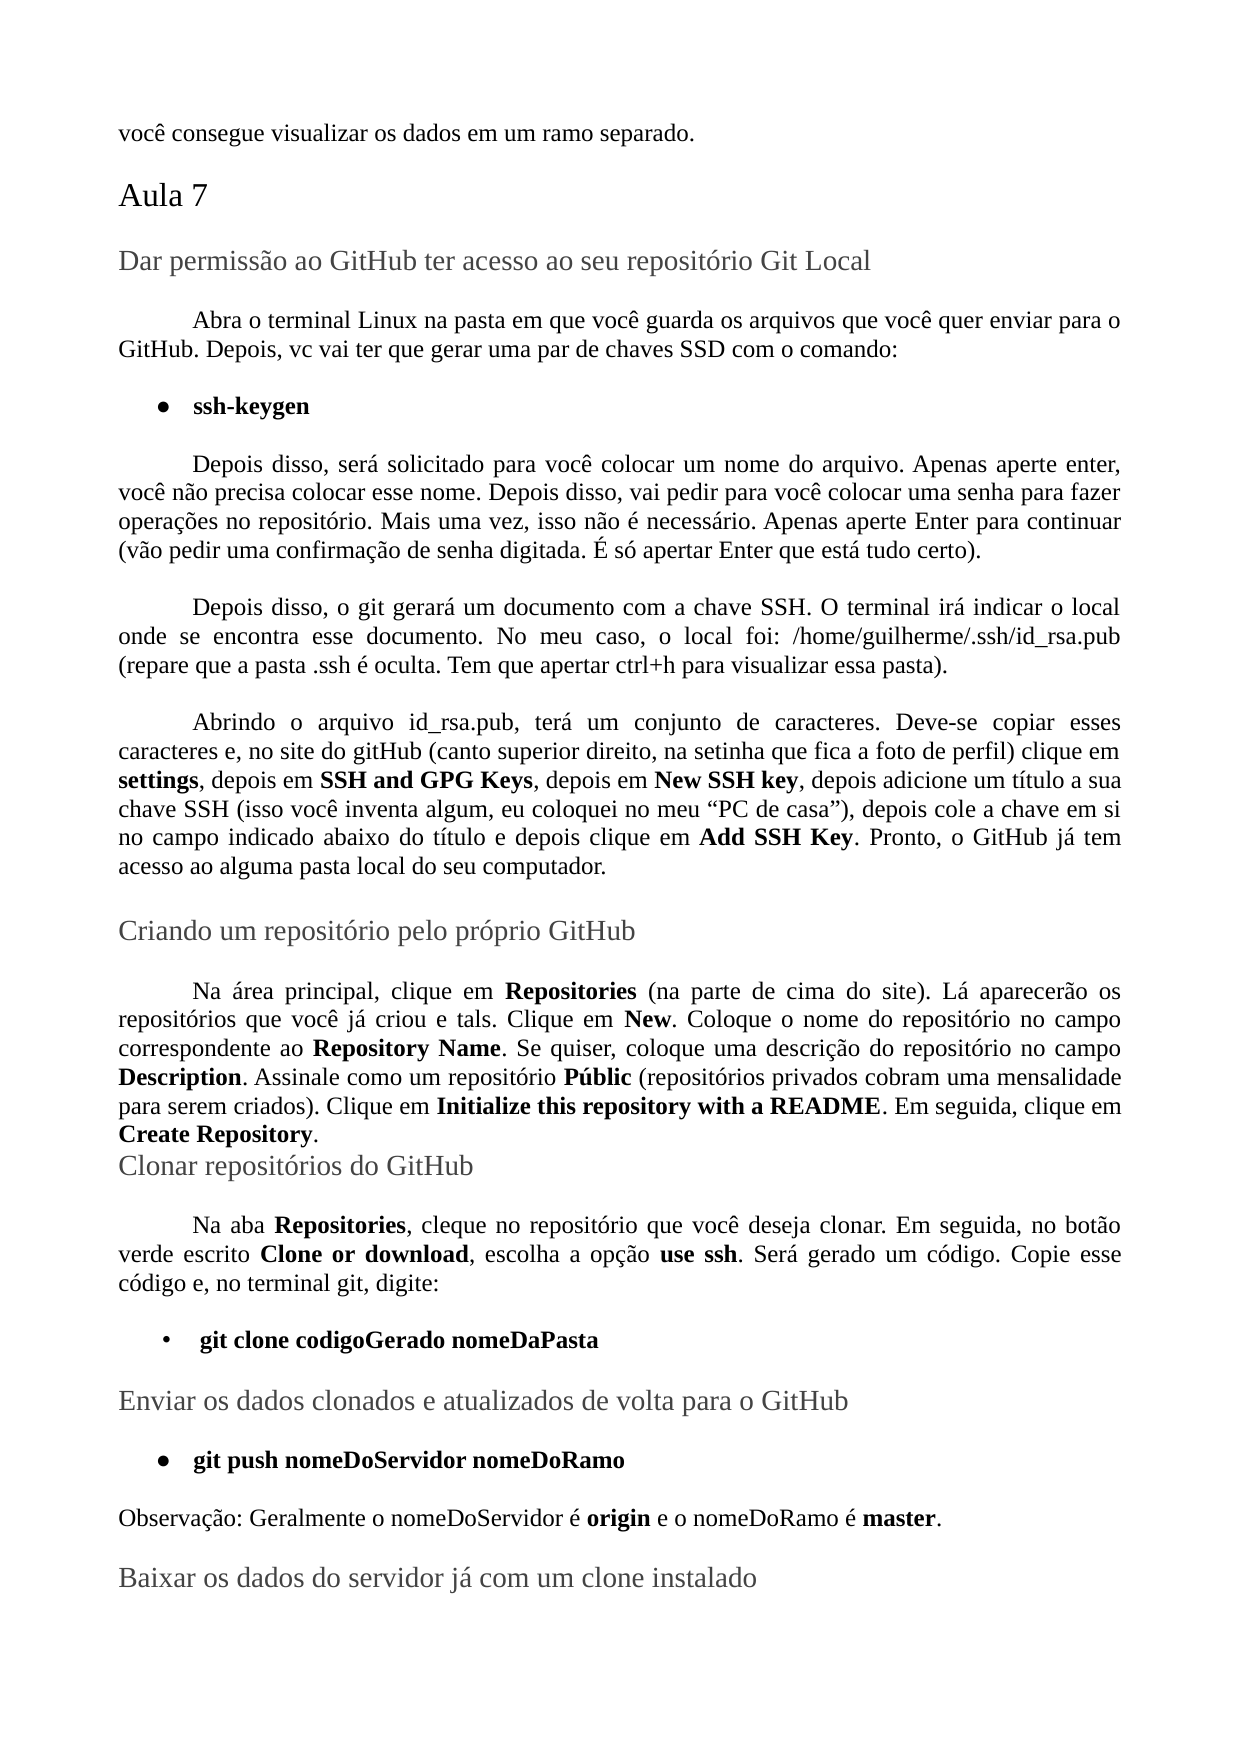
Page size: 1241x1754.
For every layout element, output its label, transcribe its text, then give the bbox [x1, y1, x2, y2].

text você consegue visualizar os dados em um ramo separado. [118, 118, 1122, 147]
text Abrindo o arquivo id_rsa.pub, terá um conjunto de caracteres. Deve-se copiar esses caracteres e, no site do gitHub (canto superior direito, na setinha que fica a foto de perfil) clique em settings, depois em SSH and GPG Keys, depois em New SSH key, depois adicione um título a sua chave SSH (isso você inventa algum, eu coloquei no meu “PC de casa”), depois cole a chave em si no campo indicado abaixo do título e depois clique em Add SSH Key. Pronto, o GitHub já tem acesso ao alguma pasta local do seu computador. [118, 707, 1122, 880]
subtitle Dar permissão ao GitHub ter acesso ao seu repositório Git Local [118, 243, 1122, 276]
subtitle Criando um repositório pelo próprio GitHub [118, 913, 1122, 947]
subtitle Baixar os dados do servidor já com um clone instalado [118, 1560, 1122, 1594]
text Depois disso, o git gerará um documento com a chave SSH. O terminal irá indicar o local onde se encontra esse documento. No meu caso, o local foi: /home/guilherme/.ssh/id_rsa.pub (repare que a pasta .ssh é oculta. Tem que apertar ctrl+h para visualizar essa pasta). [118, 592, 1122, 679]
list ssh-keygen [156, 391, 1122, 420]
list git clone codigoGerado nomeDaPasta [162, 1326, 1122, 1354]
text Observação: Geralmente o nomeDoServidor é origin e o nomeDoRamo é master. [118, 1503, 1122, 1532]
text Abra o terminal Linux na pasta em que você guarda os arquivos que você quer enviar para o GitHub. Depois, vc vai ter que gerar uma par de chaves SSD com o comando: [118, 305, 1122, 362]
text Na aba Repositories, cleque no repositório que você deseja clonar. Em seguida, no botão verde escrito Clone or download, escolha a opção use ssh. Será gerado um código. Copie esse código e, no terminal git, digite: [118, 1211, 1122, 1297]
text Na área principal, clique em Repositories (na parte de cima do site). Lá aparecerão os repositórios que você já criou e tals. Clique em New. Coloque o nome do repositório no campo correspondente ao Repository Name. Se quiser, coloque uma descrição do repositório no campo Description. Assinale como um repositório Públic (repositórios privados cobram uma mensalidade para serem criados). Clique em Initialize this repository with a README. Em seguida, clique em Create Repository. [118, 976, 1122, 1148]
list git push nomeDoServidor nomeDoRamo [156, 1445, 1122, 1474]
text Depois disso, será solicitado para você colocar um nome do arquivo. Apenas aperte enter, você não precisa colocar esse nome. Depois disso, vai pedir para você colocar uma senha para fazer operações no repositório. Mais uma vez, isso não é necessário. Apenas aperte Enter para continuar (vão pedir uma confirmação de senha digitada. É só apertar Enter que está tudo certo). [118, 449, 1122, 564]
subtitle Clonar repositórios do GitHub [118, 1148, 1122, 1182]
subtitle Enviar os dados clonados e atualizados de volta para o GitHub [118, 1383, 1122, 1417]
subtitle Aula 7 [118, 176, 1122, 214]
